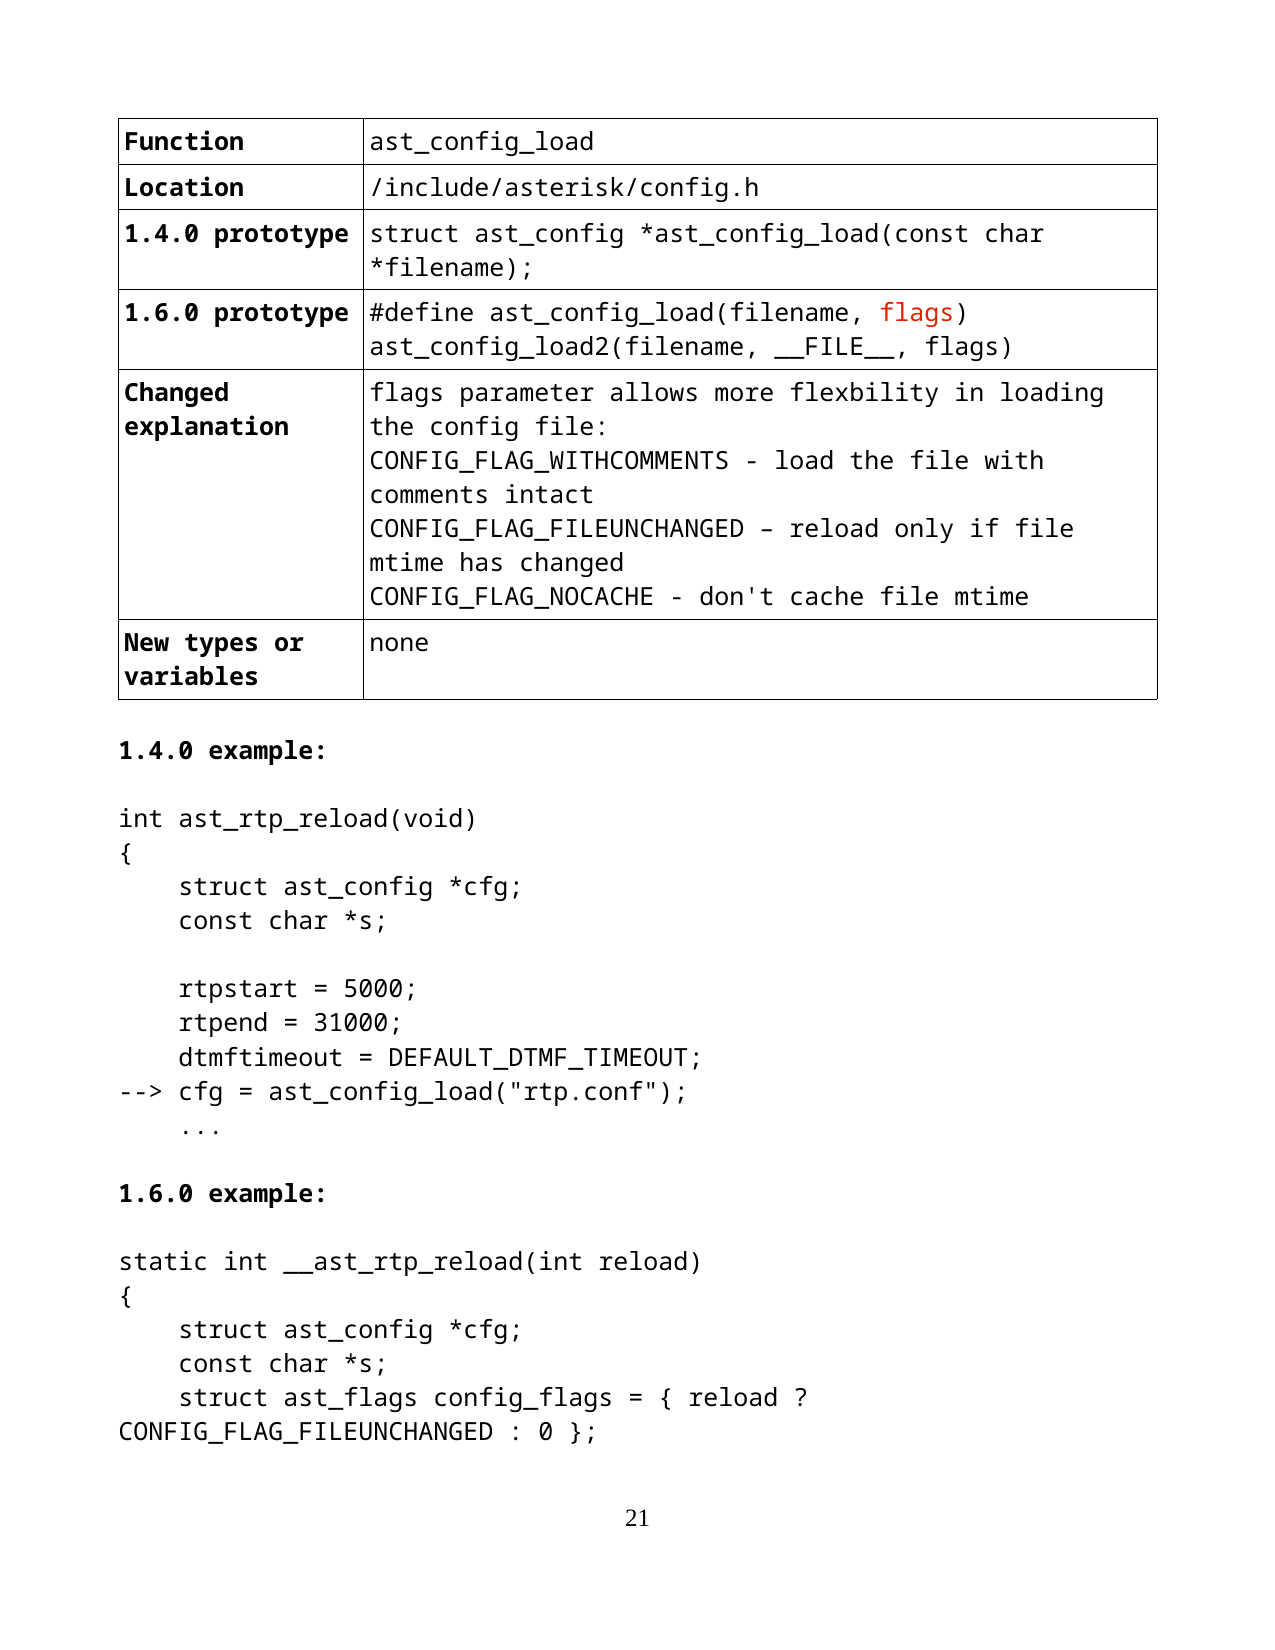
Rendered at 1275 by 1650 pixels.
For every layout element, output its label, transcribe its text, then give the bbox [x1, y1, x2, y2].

table_cell 1.4.0 prototype [119, 210, 363, 289]
table_header Function [119, 119, 363, 164]
text { [118, 1278, 1157, 1312]
text { [118, 835, 1157, 869]
text 1.6.0 example: [118, 1175, 1157, 1209]
text const char *s; [118, 903, 1157, 937]
text struct ast_flags config_flags = { reload ? CONFIG_FLAG_FILEUNCHANGED : 0 }; [118, 1380, 1157, 1448]
text int ast_rtp_reload(void) [118, 801, 1157, 835]
text rtpstart = 5000; [118, 971, 1157, 1005]
text --> cfg = ast_config_load("rtp.conf"); [118, 1073, 1157, 1107]
text rtpend = 31000; [118, 1005, 1157, 1039]
table_cell New types or variables [119, 620, 363, 698]
table_header ast_config_load [364, 119, 1157, 164]
text struct ast_config *cfg; [118, 869, 1157, 903]
text struct ast_config *cfg; [118, 1312, 1157, 1346]
text dtmftimeout = DEFAULT_DTMF_TIMEOUT; [118, 1039, 1157, 1073]
text 1.4.0 example: [118, 733, 1157, 767]
table_cell Location [119, 165, 363, 209]
table_cell flags parameter allows more flexbility in loading the config file: CONFIG_FLAG_WITHCOMMENTS - load the file with comments intact CONFIG_FLAG_FILEUNCHANGED – reload only if file mtime has changed CONFIG_FLAG_NOCACHE - don't cache file mtime [364, 370, 1157, 619]
table_cell 1.6.0 prototype [119, 290, 363, 369]
table_cell /include/asterisk/config.h [364, 165, 1157, 209]
table_cell none [364, 620, 1157, 698]
table_cell Changed explanation [119, 370, 363, 619]
text const char *s; [118, 1346, 1157, 1380]
text ... [118, 1107, 1157, 1141]
table_cell struct ast_config *ast_config_load(const char *filename); [364, 210, 1157, 289]
table_cell #define ast_config_load(filename, flags) ast_config_load2(filename, __FILE__, flags) [364, 290, 1157, 369]
text static int __ast_rtp_reload(int reload) [118, 1243, 1157, 1278]
